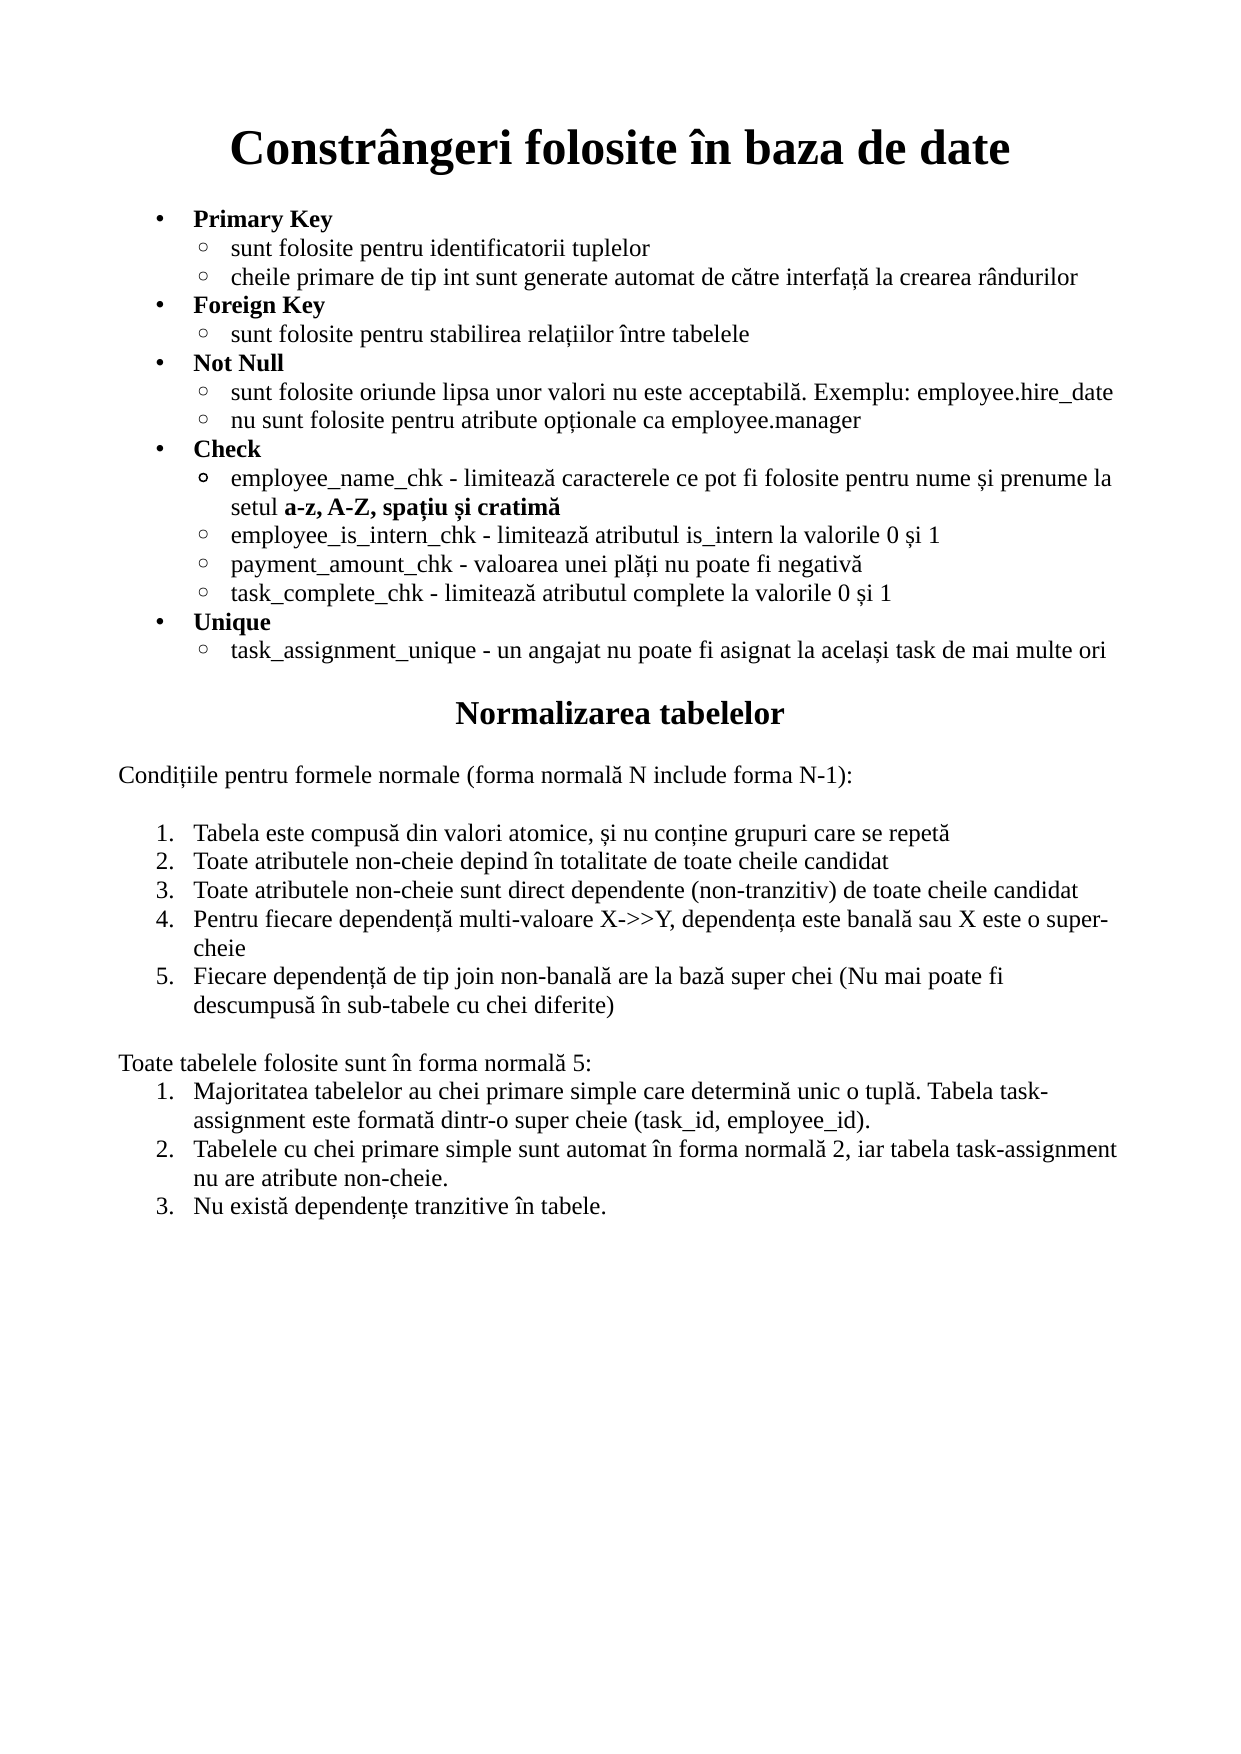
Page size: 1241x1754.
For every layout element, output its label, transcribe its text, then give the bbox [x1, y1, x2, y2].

list payment_amount_chk - valoarea unei plăți nu poate fi negativă [193, 549, 1122, 578]
list sunt folosite pentru stabilirea relațiilor între tabelele [193, 319, 1122, 348]
list Fiecare dependență de tip join non-banală are la bază super chei (Nu mai poate fi descumpusă în sub-tabele cu chei diferite) [156, 961, 1122, 1019]
list employee_name_chk - limitează caracterele ce pot fi folosite pentru nume și prenume la setul a-z, A-Z, spațiu și cratimă [193, 463, 1122, 521]
text Toate tabelele folosite sunt în forma normală 5: [118, 1048, 1122, 1076]
list Not Null [156, 348, 1122, 377]
list Toate atributele non-cheie depind în totalitate de toate cheile candidat [156, 846, 1122, 875]
text Condițiile pentru formele normale (forma normală N include forma N-1): [118, 760, 1122, 789]
list Tabela este compusă din valori atomice, și nu conține grupuri care se repetă [156, 818, 1122, 846]
list cheile primare de tip int sunt generate automat de către interfață la crearea rândurilor [193, 262, 1122, 291]
list nu sunt folosite pentru atribute opționale ca employee.manager [193, 406, 1122, 434]
list task_assignment_unique - un angajat nu poate fi asignat la același task de mai multe ori [193, 636, 1122, 664]
list task_complete_chk - limitează atributul complete la valorile 0 și 1 [193, 578, 1122, 607]
list Pentru fiecare dependență multi-valoare X->>Y, dependența este banală sau X este o super-cheie [156, 904, 1122, 961]
list Toate atributele non-cheie sunt direct dependente (non-tranzitiv) de toate cheile candidat [156, 875, 1122, 904]
text Constrângeri folosite în baza de date [118, 118, 1122, 176]
list Tabelele cu chei primare simple sunt automat în forma normală 2, iar tabela task-assignment nu are atribute non-cheie. [156, 1134, 1122, 1191]
list sunt folosite oriunde lipsa unor valori nu este acceptabilă. Exemplu: employee.hire_date [193, 377, 1122, 406]
list Check [156, 434, 1122, 463]
list Unique [156, 607, 1122, 636]
list Majoritatea tabelelor au chei primare simple care determină unic o tuplă. Tabela task-assignment este formată dintr-o super cheie (task_id, employee_id). [156, 1076, 1122, 1134]
list Primary Key [156, 204, 1122, 233]
list sunt folosite pentru identificatorii tuplelor [193, 233, 1122, 262]
text Normalizarea tabelelor [118, 693, 1122, 731]
list employee_is_intern_chk - limitează atributul is_intern la valorile 0 și 1 [193, 521, 1122, 549]
list Nu există dependențe tranzitive în tabele. [156, 1191, 1122, 1220]
list Foreign Key [156, 291, 1122, 319]
